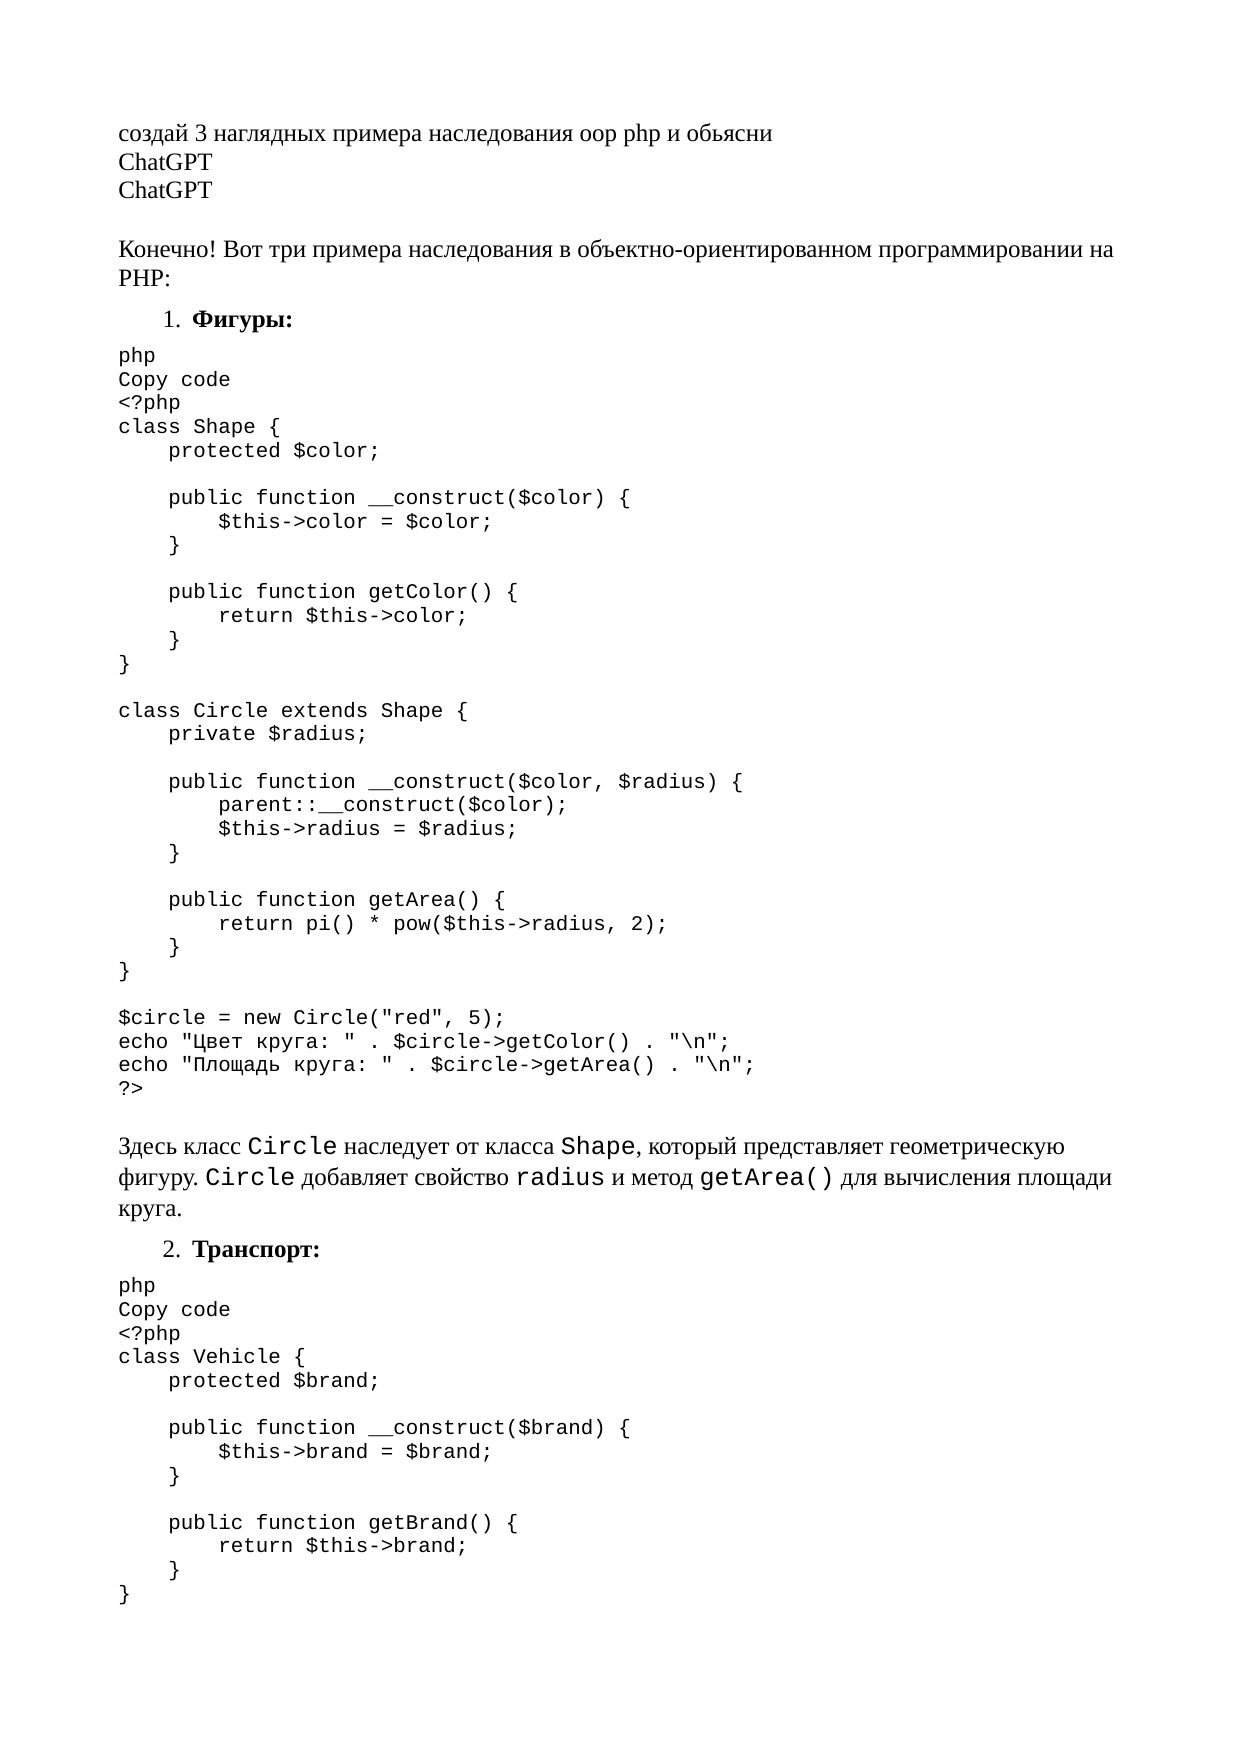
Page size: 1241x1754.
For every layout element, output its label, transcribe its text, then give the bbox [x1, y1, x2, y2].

text } [118, 1559, 1122, 1583]
text class Circle extends Shape { [118, 700, 1122, 723]
text $this->radius = $radius; [118, 818, 1122, 842]
text Конечно! Вот три примера наследования в объектно-ориентированном программировании на PHP: [118, 234, 1122, 291]
text public function __construct($color) { [118, 487, 1122, 511]
text echo "Площадь круга: " . $circle->getArea() . "\n"; [118, 1054, 1122, 1078]
text echo "Цвет круга: " . $circle->getColor() . "\n"; [118, 1031, 1122, 1054]
text $circle = new Circle("red", 5); [118, 1007, 1122, 1031]
text return $this->brand; [118, 1536, 1122, 1559]
text Здесь класс Circle наследует от класса Shape, который представляет геометрическую фигуру. Circle добавляет свойство radius и метод getArea() для вычисления площади круга. [118, 1131, 1122, 1222]
text } [118, 960, 1122, 983]
text class Vehicle { [118, 1346, 1122, 1370]
list Транспорт: [162, 1234, 1122, 1263]
text ChatGPT [118, 176, 1122, 204]
text public function getColor() { [118, 582, 1122, 605]
text ChatGPT [118, 147, 1122, 176]
text <?php [118, 1323, 1122, 1346]
list Фигуры: [162, 304, 1122, 333]
text Copy code [118, 1299, 1122, 1323]
text return pi() * pow($this->radius, 2); [118, 913, 1122, 936]
text php [118, 1275, 1122, 1299]
text Copy code [118, 369, 1122, 392]
text <?php [118, 392, 1122, 416]
text public function __construct($brand) { [118, 1417, 1122, 1441]
text $this->brand = $brand; [118, 1441, 1122, 1464]
text public function __construct($color, $radius) { [118, 771, 1122, 794]
text return $this->color; [118, 605, 1122, 629]
text } [118, 1583, 1122, 1606]
text } [118, 652, 1122, 676]
text создай 3 наглядных примера наследования oop php и обьясни [118, 118, 1122, 147]
text $this->color = $color; [118, 511, 1122, 534]
text public function getArea() { [118, 889, 1122, 913]
text } [118, 1464, 1122, 1488]
text parent::__construct($color); [118, 794, 1122, 818]
text } [118, 842, 1122, 865]
text } [118, 534, 1122, 558]
text private $radius; [118, 723, 1122, 747]
text protected $brand; [118, 1370, 1122, 1394]
text protected $color; [118, 440, 1122, 463]
text class Shape { [118, 416, 1122, 440]
text php [118, 345, 1122, 369]
text public function getBrand() { [118, 1512, 1122, 1536]
text ?> [118, 1078, 1122, 1102]
text } [118, 629, 1122, 652]
text } [118, 936, 1122, 960]
